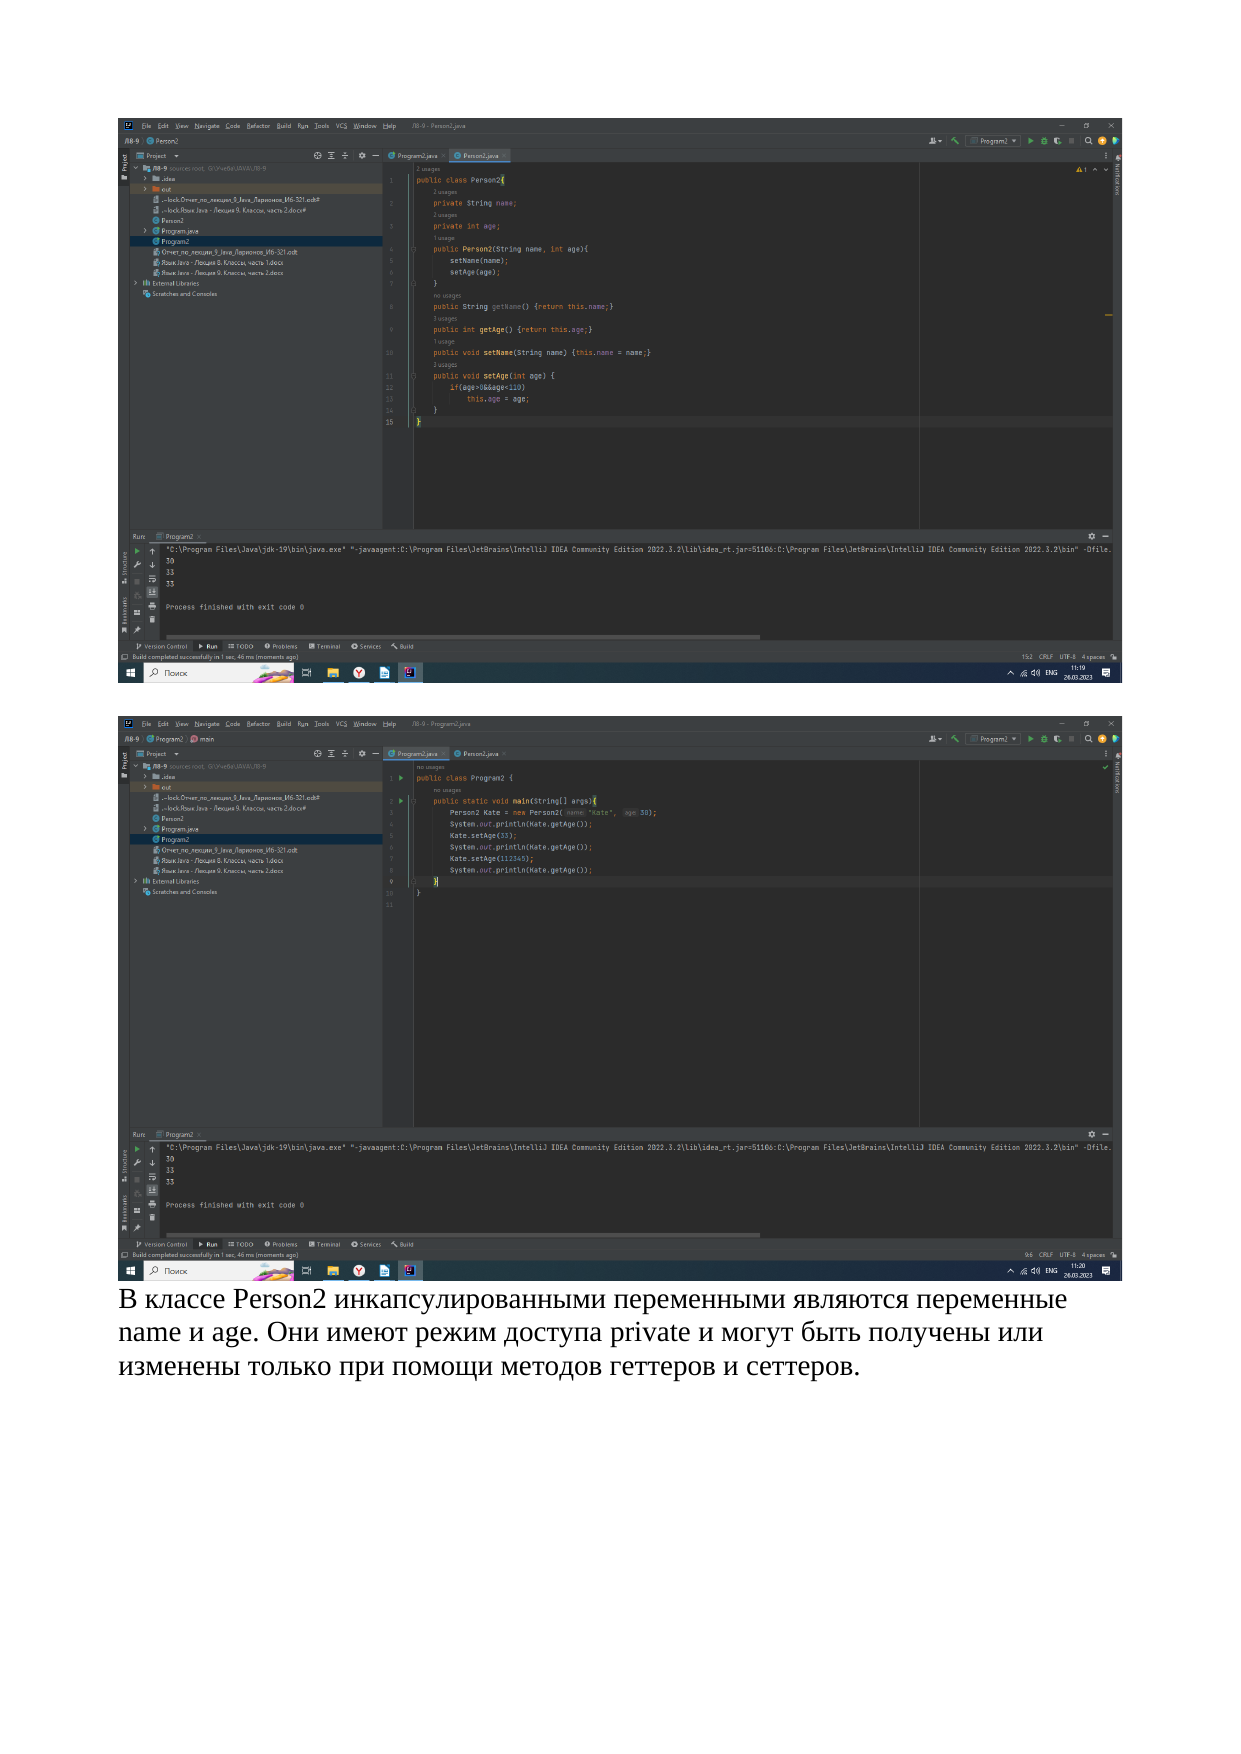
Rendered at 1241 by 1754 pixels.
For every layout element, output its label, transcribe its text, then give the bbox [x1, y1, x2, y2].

list В классе Person2 инкапсулированными переменными являются переменные name и age. Они имеют режим доступа private и могут быть получены или изменены только при помощи методов геттеров и сеттеров. [118, 1281, 1122, 1382]
picture [118, 716, 1123, 1281]
picture [118, 118, 1123, 683]
